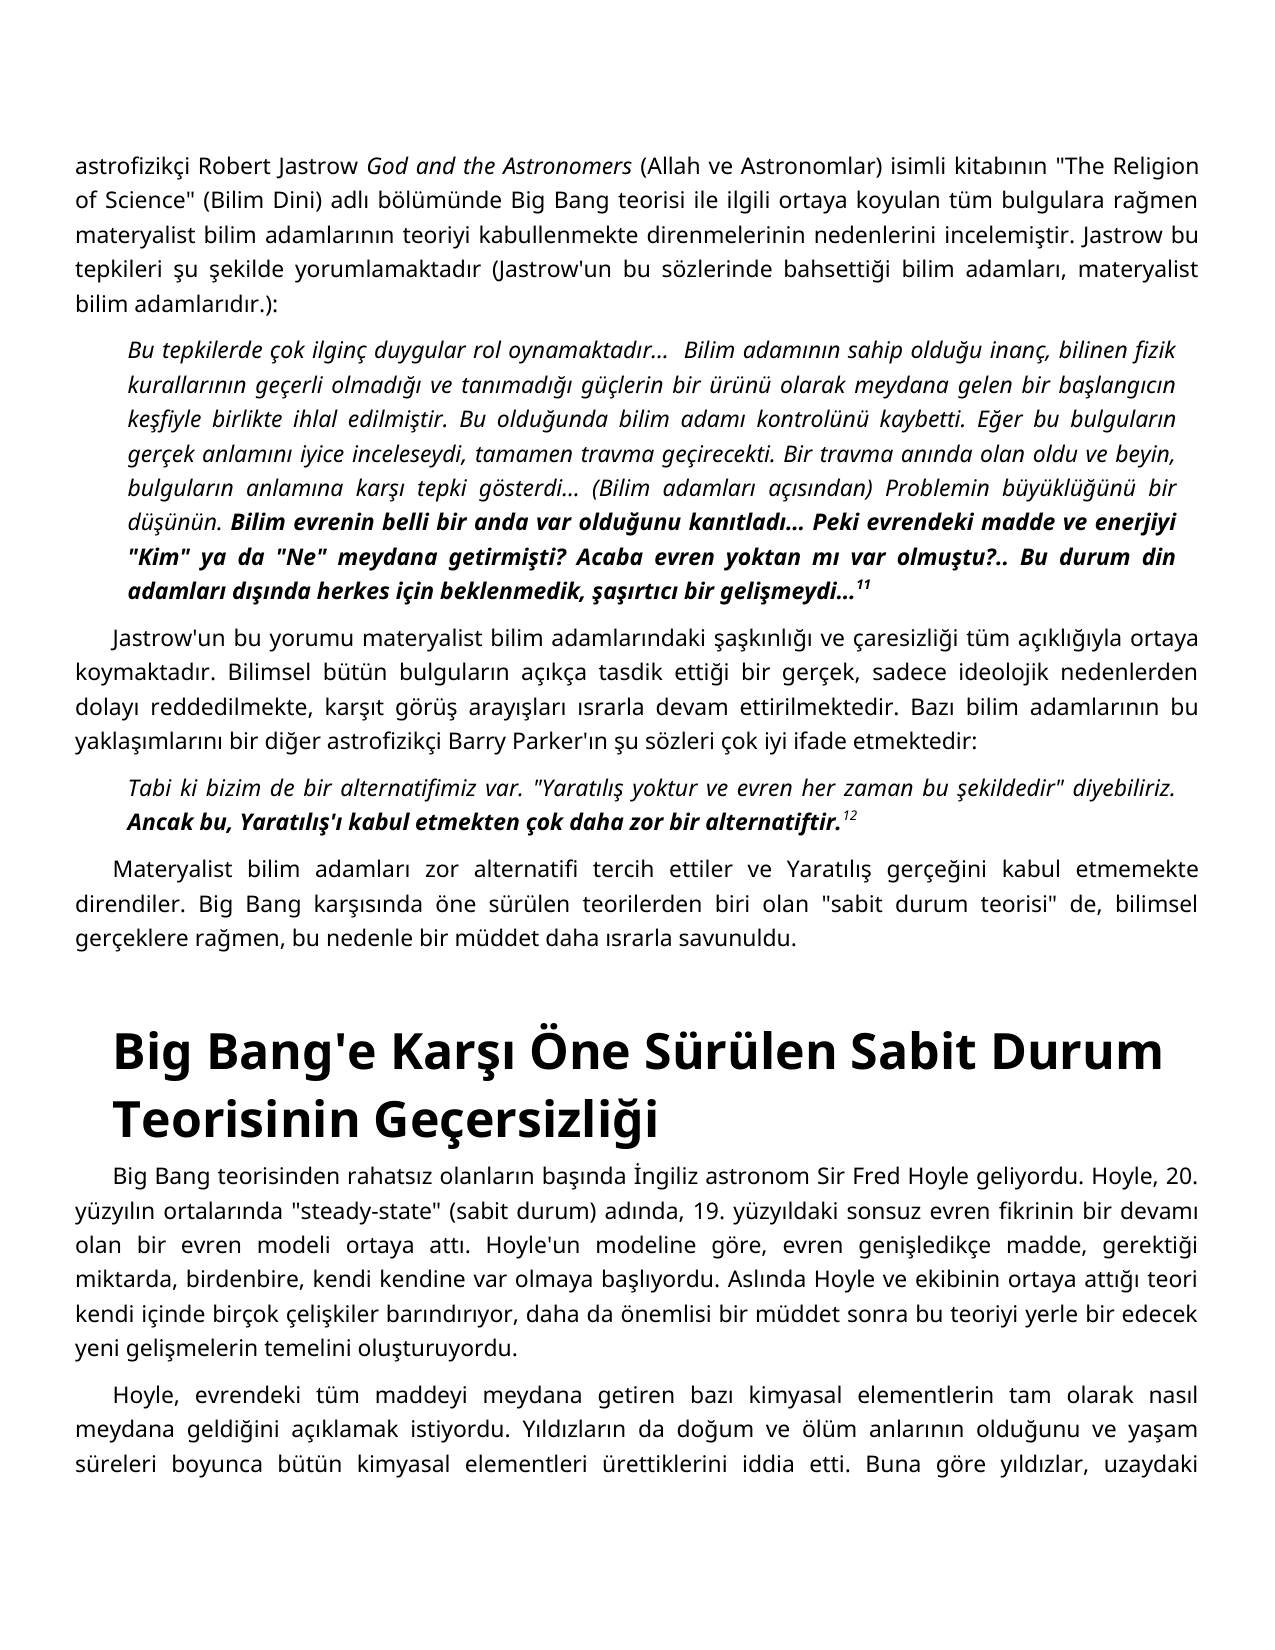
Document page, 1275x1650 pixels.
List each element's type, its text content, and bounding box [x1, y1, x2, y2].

text Bu tepkilerde çok ilginç duygular rol oynamaktadır… Bilim adamının sahip olduğu inanç, bilinen fizik kurallarının geçerli olmadığı ve tanımadığı güçlerin bir ürünü olarak meydana gelen bir başlangıcın keşfiyle birlikte ihlal edilmiştir. Bu olduğunda bilim adamı kontrolünü kaybetti. Eğer bu bulguların gerçek anlamını iyice inceleseydi, tamamen travma geçirecekti. Bir travma anında olan oldu ve beyin, bulguların anlamına karşı tepki gösterdi… (Bilim adamları açısından) Problemin büyüklüğünü bir düşünün. Bilim evrenin belli bir anda var olduğunu kanıtladı… Peki evrendeki madde ve enerjiyi "Kim" ya da "Ne" meydana getirmişti? Acaba evren yoktan mı var olmuştu?.. Bu durum din adamları dışında herkes için beklenmedik, şaşırtıcı bir gelişmeydi…11 [127, 334, 1177, 606]
text Jastrow'un bu yorumu materyalist bilim adamlarındaki şaşkınlığı ve çaresizliği tüm açıklığıyla ortaya koymaktadır. Bilimsel bütün bulguların açıkça tasdik ettiği bir gerçek, sadece ideolojik nedenlerden dolayı reddedilmekte, karşıt görüş arayışları ısrarla devam ettirilmektedir. Bazı bilim adamlarının bu yaklaşımlarını bir diğer astrofizikçi Barry Parker'ın şu sözleri çok iyi ifade etmektedir: [75, 622, 1200, 756]
text Hoyle, evrendeki tüm maddeyi meydana getiren bazı kimyasal elementlerin tam olarak nasıl meydana geldiğini açıklamak istiyordu. Yıldızların da doğum ve ölüm anlarının olduğunu ve yaşam süreleri boyunca bütün kimyasal elementleri ürettiklerini iddia etti. Buna göre yıldızlar, uzaydaki [75, 1379, 1200, 1479]
text astrofizikçi Robert Jastrow God and the Astronomers (Allah ve Astronomlar) isimli kitabının "The Religion of Science" (Bilim Dini) adlı bölümünde Big Bang teorisi ile ilgili ortaya koyulan tüm bulgulara rağmen materyalist bilim adamlarının teoriyi kabullenmekte direnmelerinin nedenlerini incelemiştir. Jastrow bu tepkileri şu şekilde yorumlamaktadır (Jastrow'un bu sözlerinde bahsettiği bilim adamları, materyalist bilim adamlarıdır.): [75, 150, 1200, 319]
text Big Bang teorisinden rahatsız olanların başında İngiliz astronom Sir Fred Hoyle geliyordu. Hoyle, 20. yüzyılın ortalarında "steady-state" (sabit durum) adında, 19. yüzyıldaki sonsuz evren fikrinin bir devamı olan bir evren modeli ortaya attı. Hoyle'un modeline göre, evren genişledikçe madde, gerektiği miktarda, birdenbire, kendi kendine var olmaya başlıyordu. Aslında Hoyle ve ekibinin ortaya attığı teori kendi içinde birçok çelişkiler barındırıyor, daha da önemlisi bir müddet sonra bu teoriyi yerle bir edecek yeni gelişmelerin temelini oluşturuyordu. [75, 1160, 1200, 1363]
text Materyalist bilim adamları zor alternatifi tercih ettiler ve Yaratılış gerçeğini kabul etmemekte direndiler. Big Bang karşısında öne sürülen teorilerden biri olan "sabit durum teorisi" de, bilimsel gerçeklere rağmen, bu nedenle bir müddet daha ısrarla savunuldu. [75, 853, 1200, 953]
subtitle Big Bang'e Karşı Öne Sürülen Sabit Durum Teorisinin Geçersizliği [112, 1016, 1200, 1152]
text Tabi ki bizim de bir alternatifimiz var. "Yaratılış yoktur ve evren her zaman bu şekildedir" diyebiliriz. Ancak bu, Yaratılış'ı kabul etmekten çok daha zor bir alternatiftir.12 [127, 772, 1177, 837]
